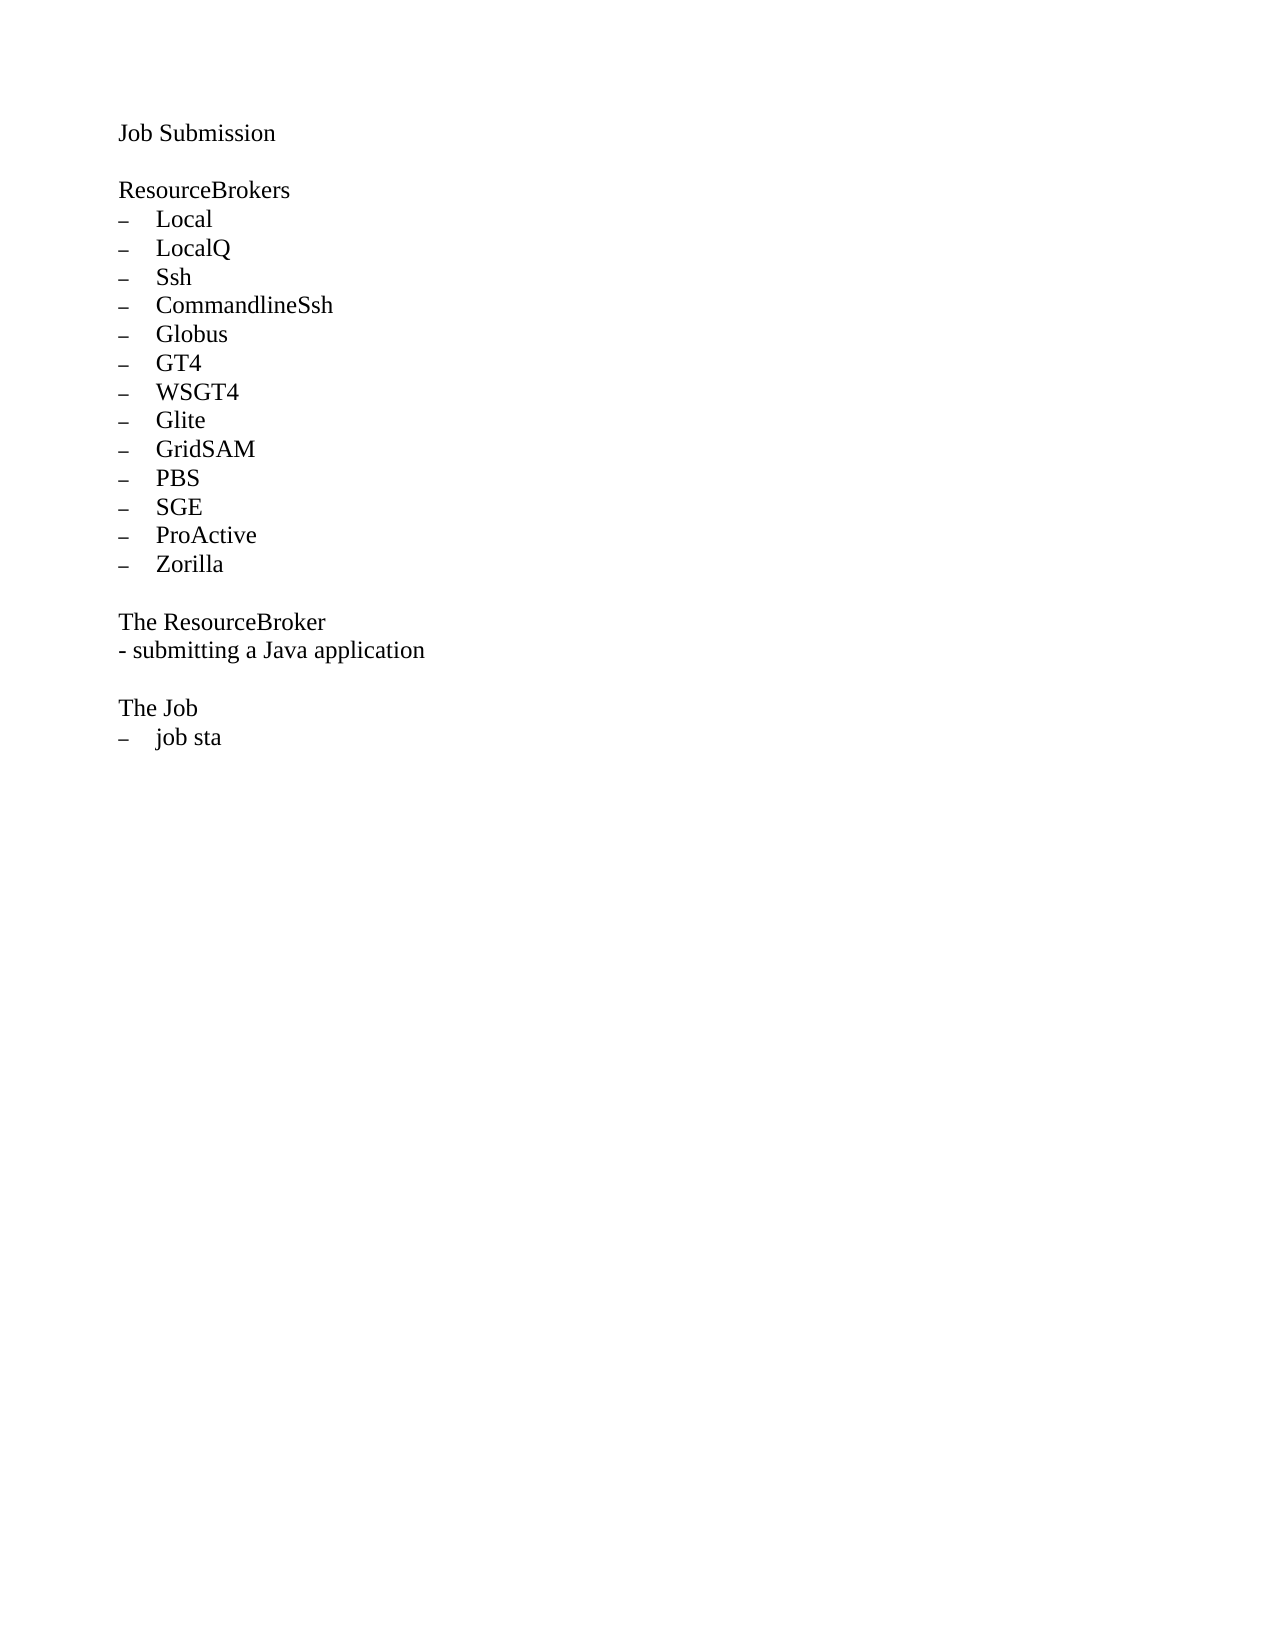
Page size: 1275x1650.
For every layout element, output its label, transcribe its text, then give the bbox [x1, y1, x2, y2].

list GridSAM [118, 434, 1157, 463]
list Local [118, 204, 1157, 233]
list PBS [118, 463, 1157, 492]
text The ResourceBroker [118, 607, 1157, 636]
text Job Submission [118, 118, 1157, 147]
text The Job [118, 693, 1157, 722]
list Ssh [118, 262, 1157, 291]
text ResourceBrokers [118, 176, 1157, 204]
list WSGT4 [118, 377, 1157, 406]
list ProActive [118, 521, 1157, 549]
list LocalQ [118, 233, 1157, 262]
list Globus [118, 319, 1157, 348]
list Zorilla [118, 549, 1157, 578]
list job sta [118, 722, 1157, 751]
list SGE [118, 492, 1157, 521]
list CommandlineSsh [118, 291, 1157, 319]
list Glite [118, 406, 1157, 434]
list GT4 [118, 348, 1157, 377]
text - submitting a Java application [118, 636, 1157, 664]
